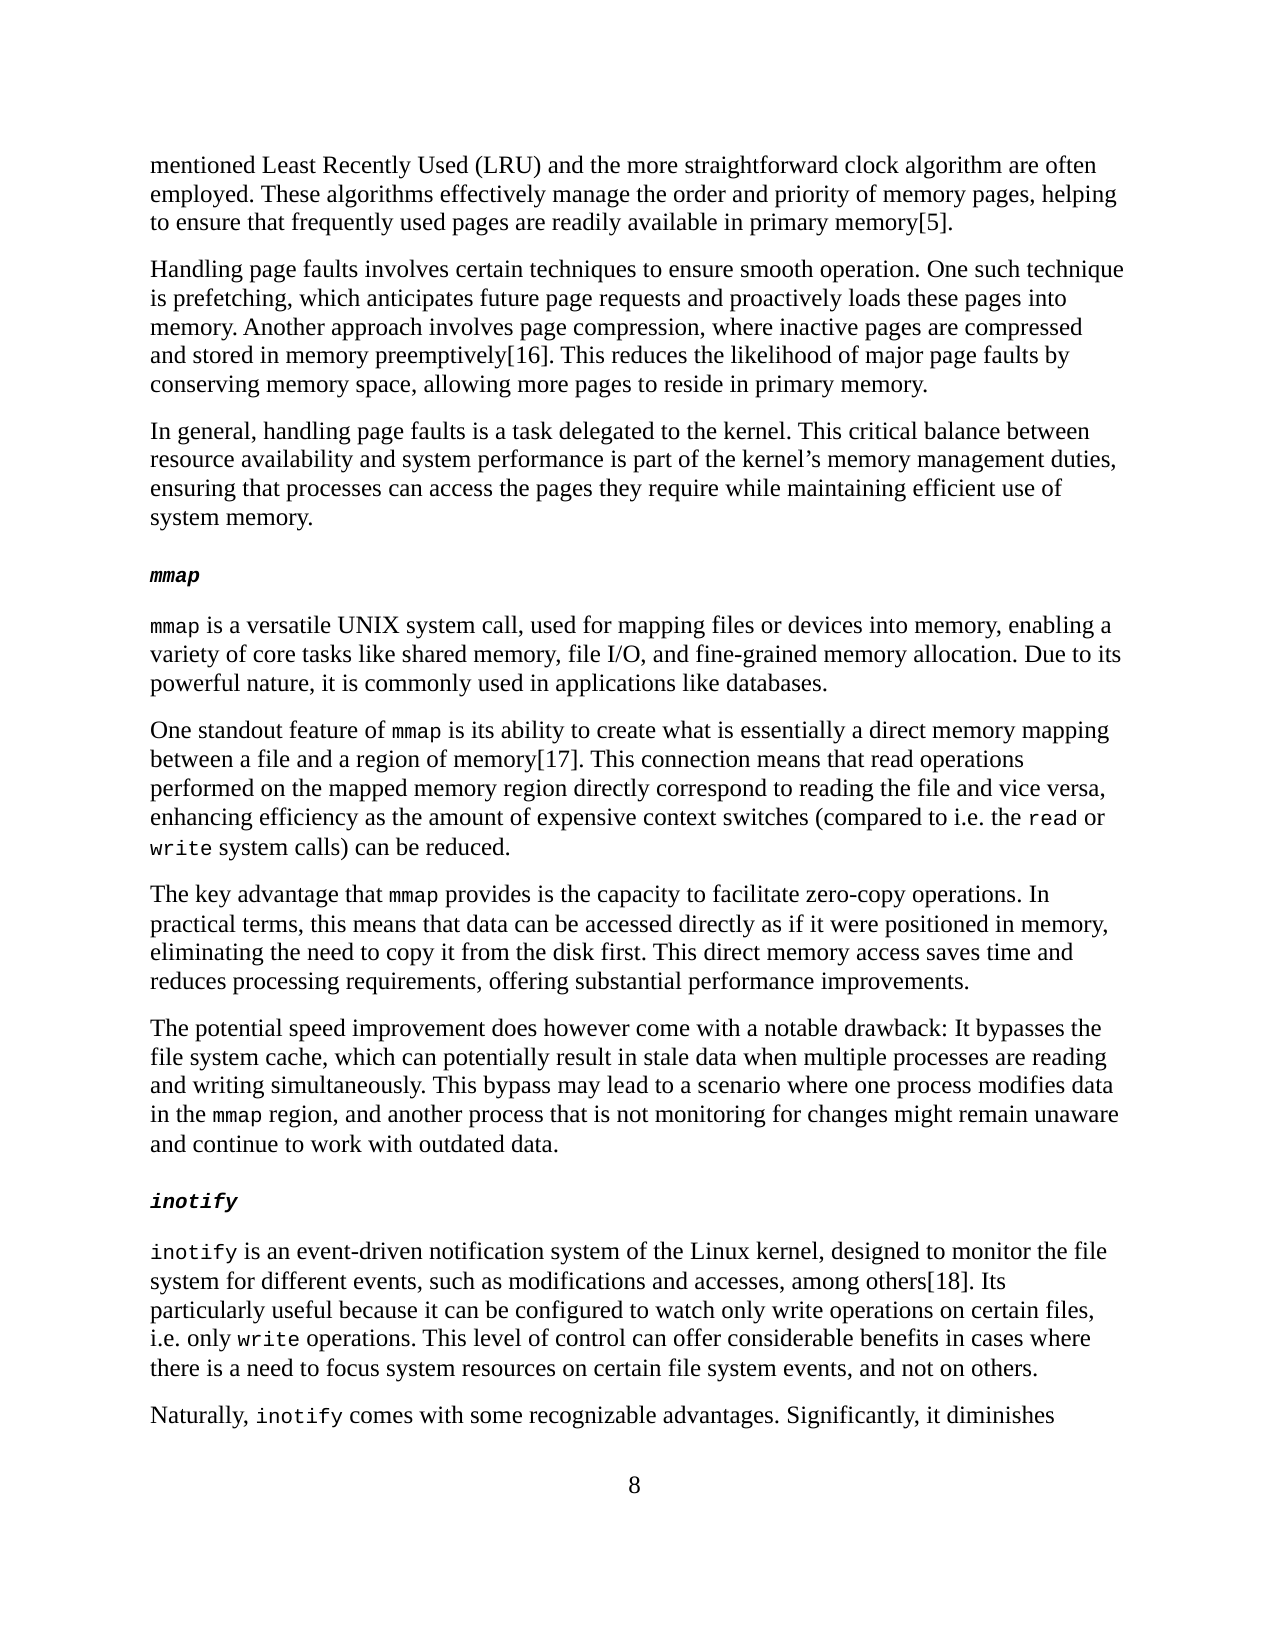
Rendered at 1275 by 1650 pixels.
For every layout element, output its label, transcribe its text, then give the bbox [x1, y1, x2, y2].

subtitle mmap [150, 565, 1125, 588]
subtitle inotify [150, 1191, 1125, 1215]
text In general, handling page faults is a task delegated to the kernel. This critical balance between resource availability and system performance is part of the kernel’s memory management duties, ensuring that processes can access the pages they require while maintaining efficient use of system memory. [150, 416, 1125, 531]
text mmap is a versatile UNIX system call, used for mapping files or devices into memory, enabling a variety of core tasks like shared memory, file I/O, and fine-grained memory allocation. Due to its powerful nature, it is commonly used in applications like databases. [150, 610, 1125, 697]
text mentioned Least Recently Used (LRU) and the more straightforward clock algorithm are often employed. These algorithms effectively manage the order and priority of memory pages, helping to ensure that frequently used pages are readily available in primary memory[5]. [150, 150, 1125, 236]
text inotify is an event-driven notification system of the Linux kernel, designed to monitor the file system for different events, such as modifications and accesses, among others[18]. Its particularly useful because it can be configured to watch only write operations on certain files, i.e. only write operations. This level of control can offer considerable benefits in cases where there is a need to focus system resources on certain file system events, and not on others. [150, 1236, 1125, 1382]
text Naturally, inotify comes with some recognizable advantages. Significantly, it diminishes [150, 1400, 1125, 1429]
text One standout feature of mmap is its ability to create what is essentially a direct memory mapping between a file and a region of memory[17]. This connection means that read operations performed on the mapped memory region directly correspond to reading the file and vice versa, enhancing efficiency as the amount of expensive context switches (compared to i.e. the read or write system calls) can be reduced. [150, 715, 1125, 861]
text The key advantage that mmap provides is the capacity to facilitate zero-copy operations. In practical terms, this means that data can be accessed directly as if it were positioned in memory, eliminating the need to copy it from the disk first. This direct memory access saves time and reduces processing requirements, offering substantial performance improvements. [150, 879, 1125, 995]
text The potential speed improvement does however come with a notable drawback: It bypasses the file system cache, which can potentially result in stale data when multiple processes are reading and writing simultaneously. This bypass may lead to a scenario where one process modifies data in the mmap region, and another process that is not monitoring for changes might remain unaware and continue to work with outdated data. [150, 1013, 1125, 1157]
text Handling page faults involves certain techniques to ensure smooth operation. One such technique is prefetching, which anticipates future page requests and proactively loads these pages into memory. Another approach involves page compression, where inactive pages are compressed and stored in memory preemptively[16]. This reduces the likelihood of major page faults by conserving memory space, allowing more pages to reside in primary memory. [150, 254, 1125, 398]
